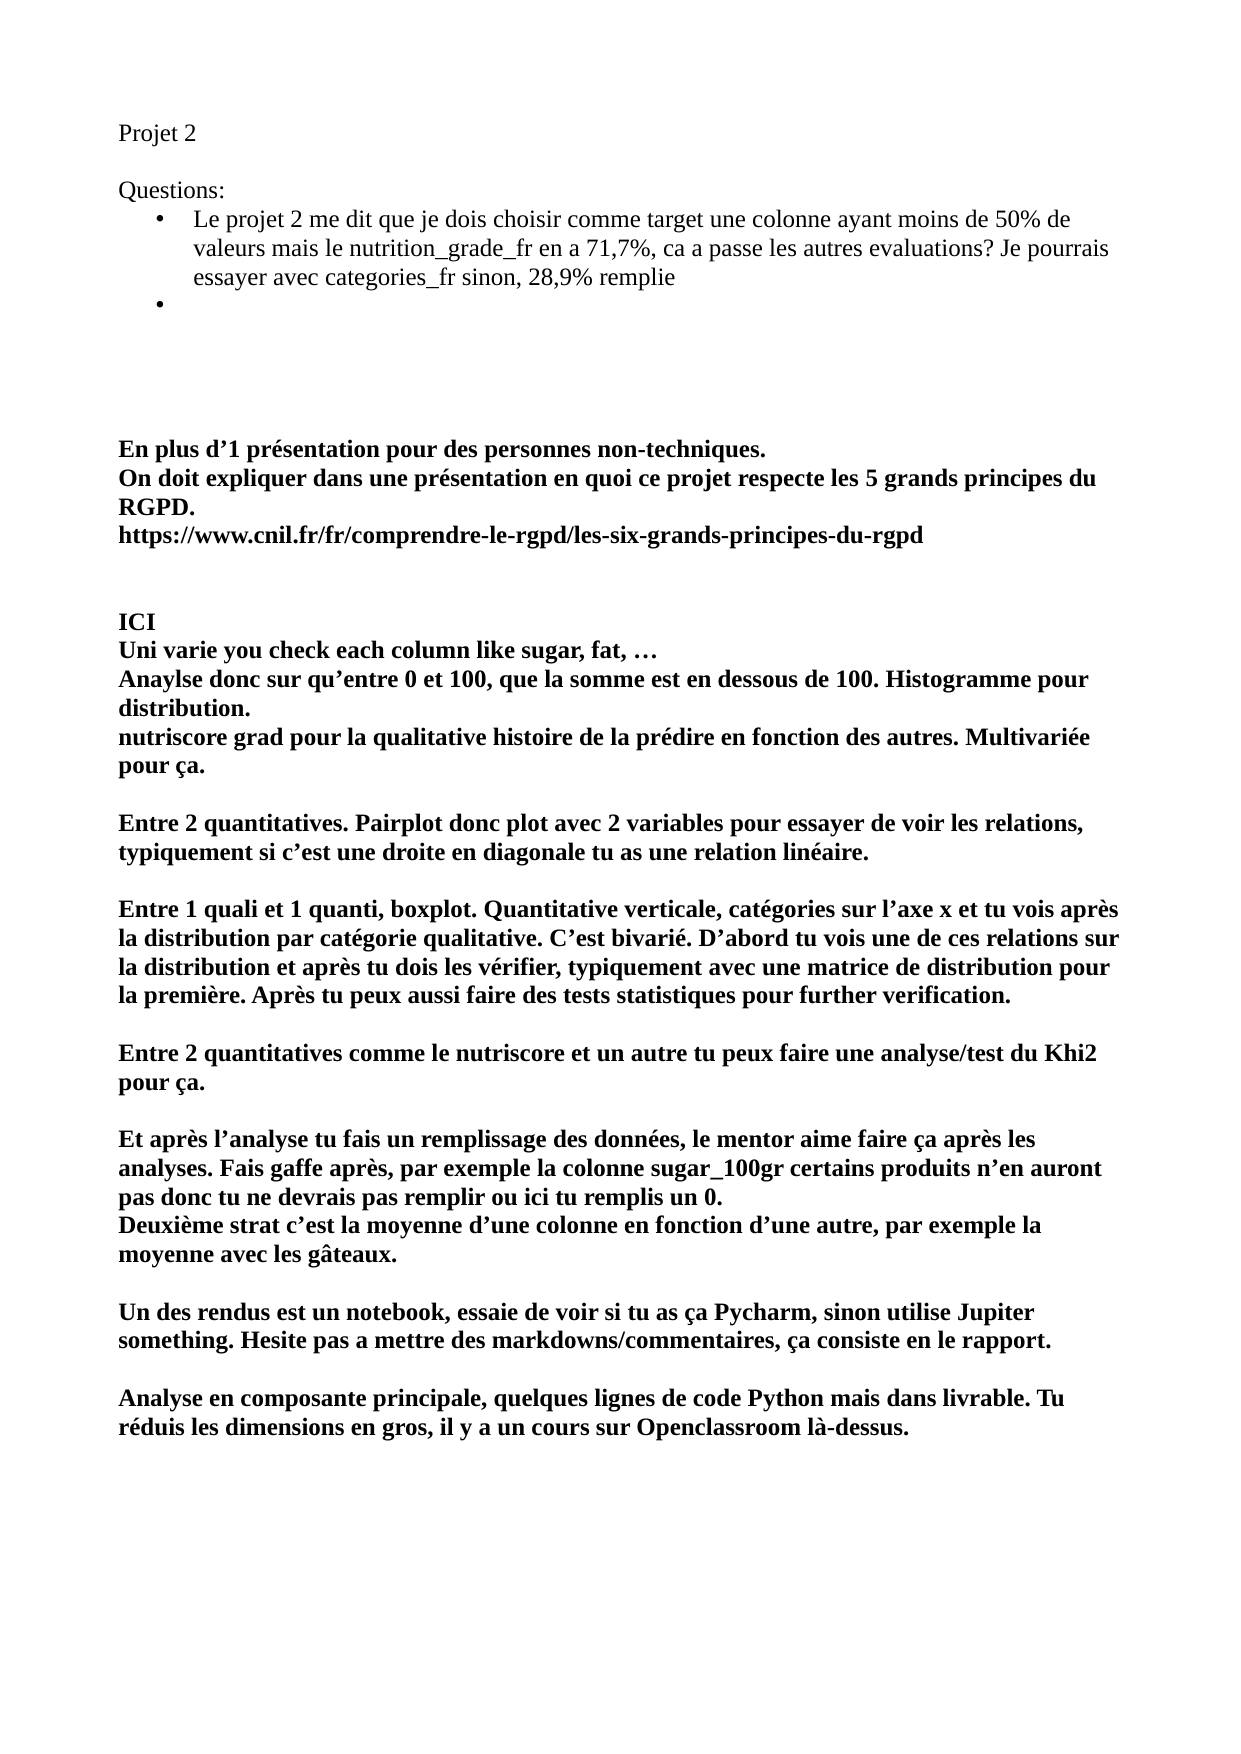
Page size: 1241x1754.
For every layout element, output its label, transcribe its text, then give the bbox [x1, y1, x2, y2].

text Deuxième strat c’est la moyenne d’une colonne en fonction d’une autre, par exemple la moyenne avec les gâteaux. [118, 1211, 1122, 1268]
text Questions: [118, 176, 1122, 204]
text Entre 2 quantitatives. Pairplot donc plot avec 2 variables pour essayer de voir les relations, typiquement si c’est une droite en diagonale tu as une relation linéaire. [118, 808, 1122, 866]
text https://www.cnil.fr/fr/comprendre-le-rgpd/les-six-grands-principes-du-rgpd [118, 521, 1122, 549]
text Et après l’analyse tu fais un remplissage des données, le mentor aime faire ça après les analyses. Fais gaffe après, par exemple la colonne sugar_100gr certains produits n’en auront pas donc tu ne devrais pas remplir ou ici tu remplis un 0. [118, 1124, 1122, 1211]
text Un des rendus est un notebook, essaie de voir si tu as ça Pycharm, sinon utilise Jupiter something. Hesite pas a mettre des markdowns/commentaires, ça consiste en le rapport. [118, 1297, 1122, 1354]
text Projet 2 [118, 118, 1122, 147]
text ICI [118, 607, 1122, 636]
text Entre 1 quali et 1 quanti, boxplot. Quantitative verticale, catégories sur l’axe x et tu vois après la distribution par catégorie qualitative. C’est bivarié. D’abord tu vois une de ces relations sur la distribution et après tu dois les vérifier, typiquement avec une matrice de distribution pour la première. Après tu peux aussi faire des tests statistiques pour further verification. [118, 894, 1122, 1009]
text Anaylse donc sur qu’entre 0 et 100, que la somme est en dessous de 100. Histogramme pour distribution. [118, 664, 1122, 722]
text Uni varie you check each column like sugar, fat, … [118, 636, 1122, 664]
text On doit expliquer dans une présentation en quoi ce projet respecte les 5 grands principes du RGPD. [118, 463, 1122, 521]
text Entre 2 quantitatives comme le nutriscore et un autre tu peux faire une analyse/test du Khi2 pour ça. [118, 1038, 1122, 1096]
list Le projet 2 me dit que je dois choisir comme target une colonne ayant moins de 50% de valeurs mais le nutrition_grade_fr en a 71,7%, ca a passe les autres evaluations? Je pourrais essayer avec categories_fr sinon, 28,9% remplie [156, 204, 1122, 291]
text nutriscore grad pour la qualitative histoire de la prédire en fonction des autres. Multivariée pour ça. [118, 722, 1122, 779]
text En plus d’1 présentation pour des personnes non-techniques. [118, 434, 1122, 463]
text Analyse en composante principale, quelques lignes de code Python mais dans livrable. Tu réduis les dimensions en gros, il y a un cours sur Openclassroom là-dessus. [118, 1383, 1122, 1441]
